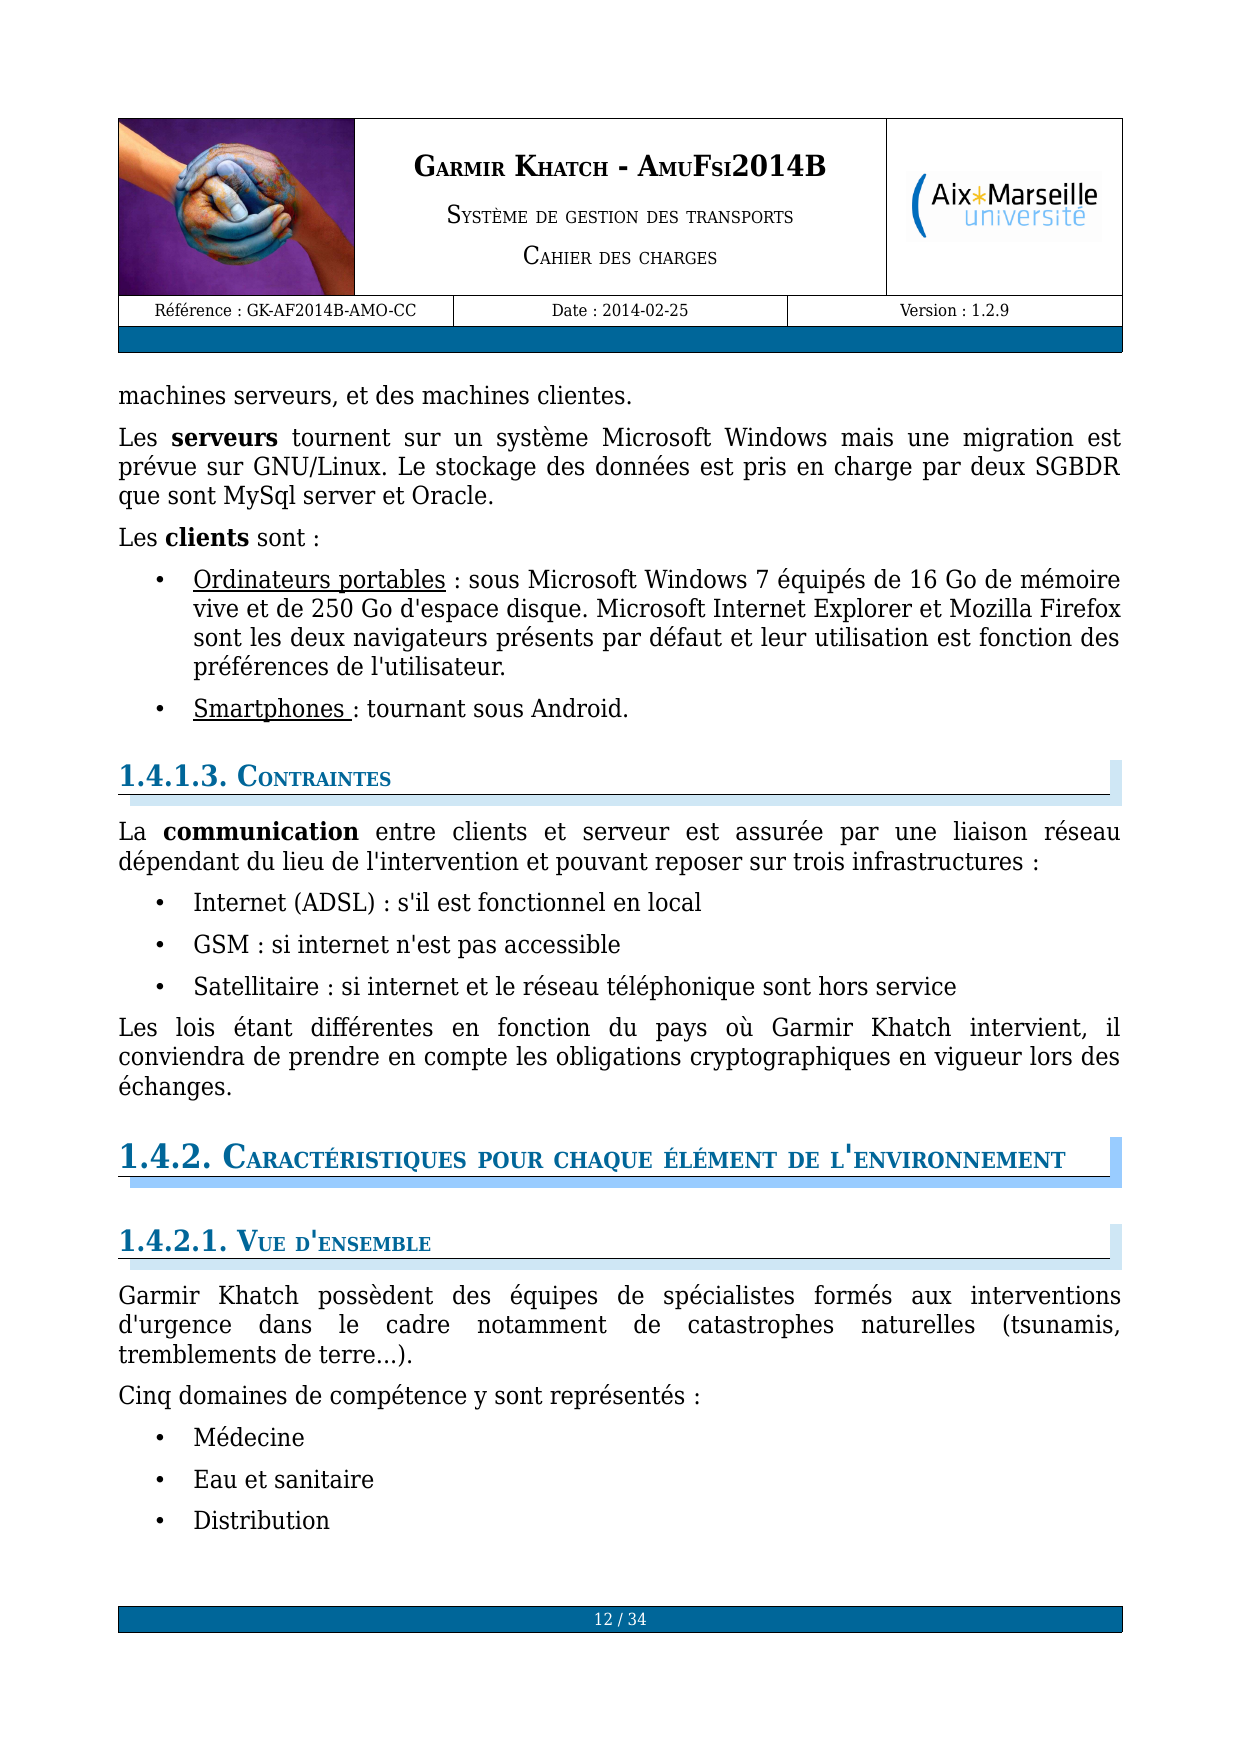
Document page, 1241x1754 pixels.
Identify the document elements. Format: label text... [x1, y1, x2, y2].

picture [887, 126, 1122, 288]
text Les lois étant différentes en fonction du pays où Garmir Khatch intervient, il conviendra de prendre en compte les obligations cryptographiques en vigueur lors des échanges. [118, 1013, 1122, 1101]
list Ordinateurs portables : sous Microsoft Windows 7 équipés de 16 Go de mémoire vive et de 250 Go d'espace disque. Microsoft Internet Explorer et Mozilla Firefox sont les deux navigateurs présents par défaut et leur utilisation est fonction des préférences de l'utilisateur. [156, 565, 1122, 682]
subtitle Contraintes [118, 759, 1110, 794]
subtitle Caractéristiques pour chaque élément de l'environnement [118, 1137, 1110, 1176]
text Cinq domaines de compétence y sont représentés : [118, 1381, 1122, 1411]
text machines serveurs, et des machines clientes. [118, 381, 1122, 410]
list Smartphones : tournant sous Android. [156, 694, 1122, 723]
subtitle Vue d'ensemble [118, 1223, 1110, 1258]
text Garmir Khatch possèdent des équipes de spécialistes formés aux interventions d'urgence dans le cadre notamment de catastrophes naturelles (tsunamis, tremblements de terre...). [118, 1281, 1122, 1369]
list Eau et sanitaire [156, 1465, 1122, 1494]
text Les serveurs tournent sur un système Microsoft Windows mais une migration est prévue sur GNU/Linux. Le stockage des données est pris en charge par deux SGBDR que sont MySql server et Oracle. [118, 423, 1122, 511]
list Distribution [156, 1506, 1122, 1536]
list Internet (ADSL) : s'il est fonctionnel en local [156, 888, 1122, 918]
picture [119, 119, 354, 295]
text La communication entre clients et serveur est assurée par une liaison réseau dépendant du lieu de l'intervention et pouvant reposer sur trois infrastructures : [118, 817, 1122, 876]
list Médecine [156, 1423, 1122, 1452]
text Les clients sont : [118, 523, 1122, 552]
list Satellitaire : si internet et le réseau téléphonique sont hors service [156, 972, 1122, 1001]
list GSM : si internet n'est pas accessible [156, 930, 1122, 959]
